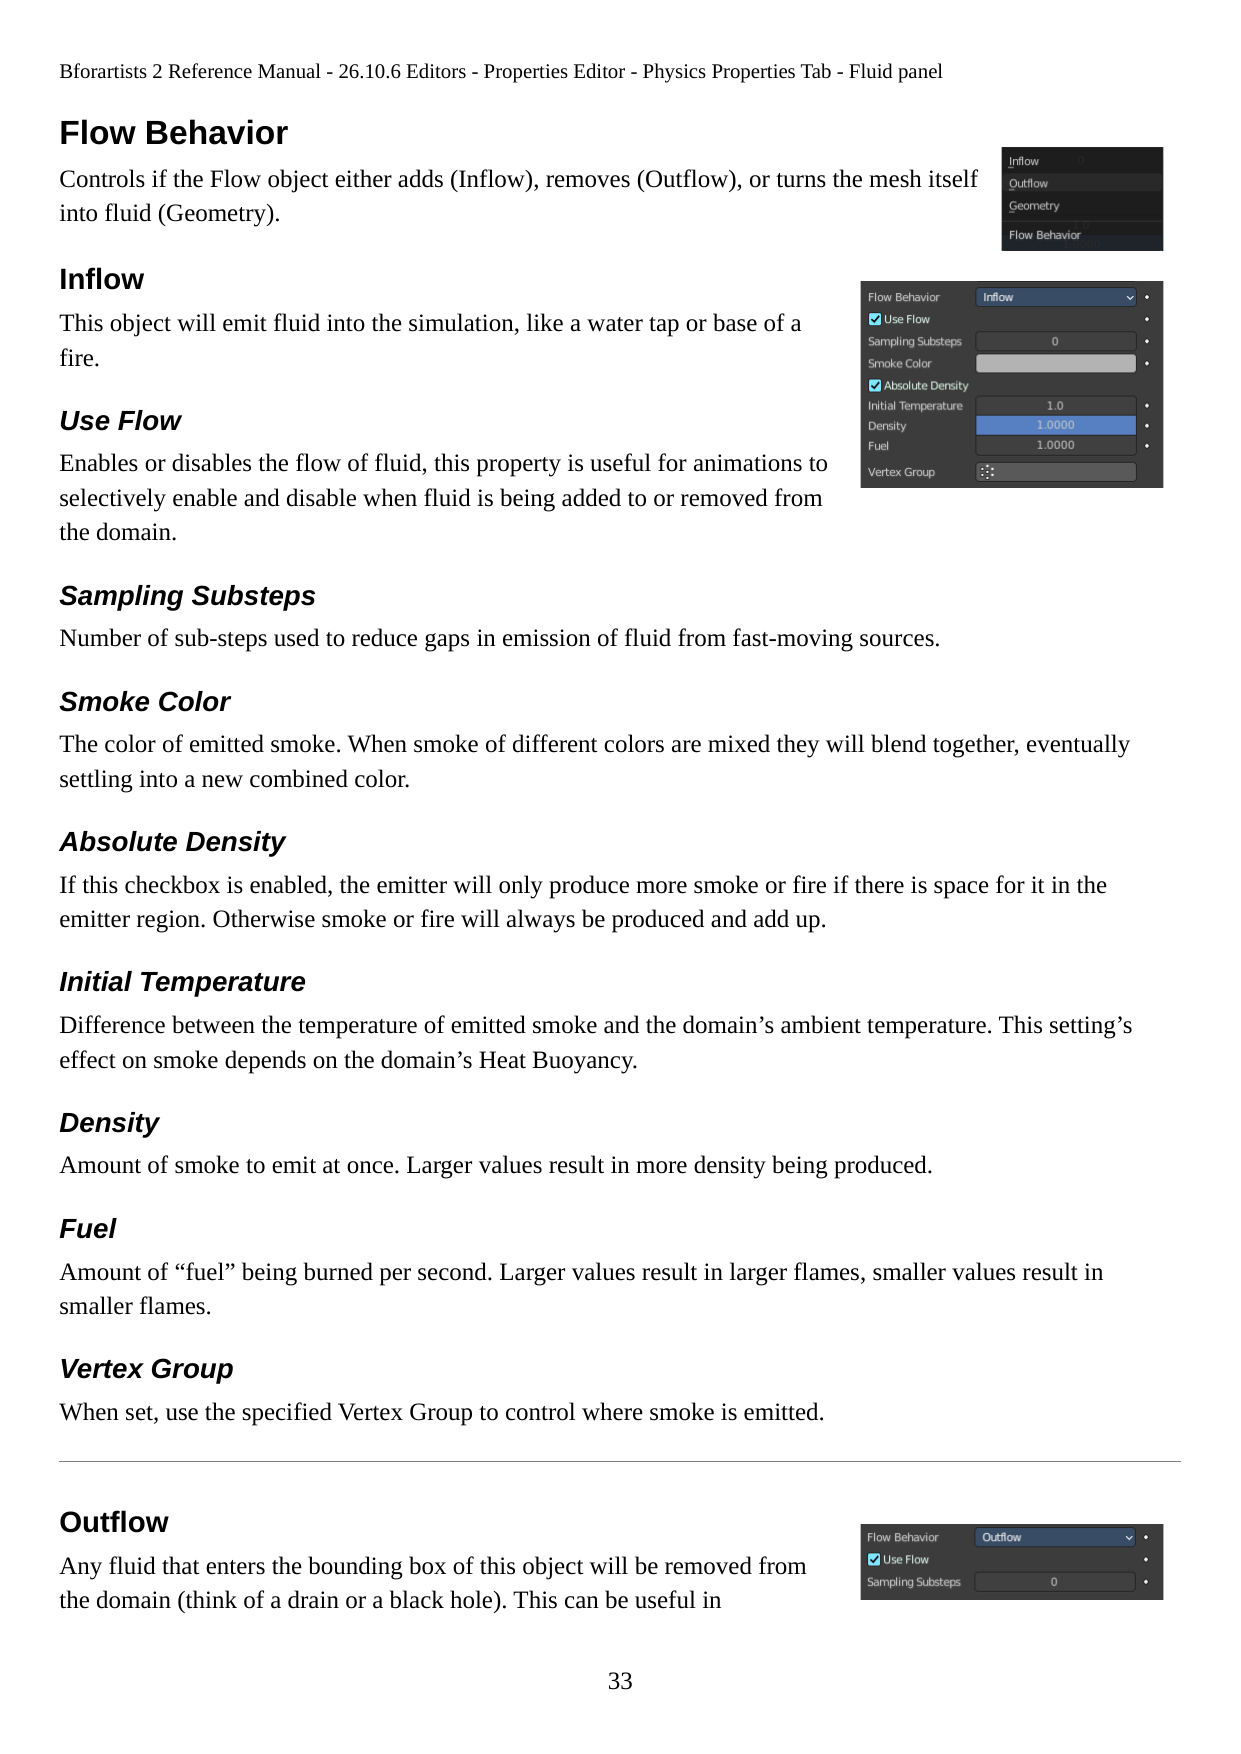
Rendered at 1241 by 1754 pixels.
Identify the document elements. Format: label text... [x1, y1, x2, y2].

subtitle Fuel [59, 1212, 1181, 1244]
picture [860, 1524, 1164, 1600]
subtitle Flow Behavior [59, 113, 1181, 151]
text Number of sub-steps used to reduce gaps in emission of fluid from fast-moving sources. [59, 623, 1181, 652]
subtitle Absolute Density [59, 825, 1181, 857]
picture [860, 281, 1164, 488]
subtitle Sampling Substeps [59, 579, 1181, 611]
subtitle Outflow [59, 1505, 1181, 1538]
subtitle [1164, 404, 1181, 436]
text Controls if the Flow object either adds (Inflow), removes (Outflow), or turns the mesh itself into fluid (Geometry). [59, 164, 1001, 227]
subtitle Use Flow [59, 404, 860, 436]
text The color of emitted smoke. When smoke of different colors are mixed they will blend together, eventually settling into a new combined color. [59, 729, 1181, 793]
text Any fluid that enters the bounding box of this object will be removed from the domain (think of a drain or a black hole). This can be useful in [59, 1551, 1181, 1614]
text Difference between the temperature of emitted smoke and the domain’s ambient temperature. This setting’s effect on smoke depends on the domain’s Heat Buoyancy. [59, 1010, 1181, 1073]
text Amount of “fuel” being burned per second. Larger values result in larger flames, smaller values result in smaller flames. [59, 1257, 1181, 1320]
subtitle Smoke Color [59, 685, 1181, 717]
subtitle Vertex Group [59, 1353, 1181, 1384]
text When set, use the specified Vertex Group to control where smoke is emitted. [59, 1397, 1181, 1426]
text Enables or disables the flow of fluid, this property is useful for animations to selectively enable and disable when fluid is being added to or removed from the domain. [59, 448, 1181, 546]
picture [1001, 147, 1164, 251]
subtitle Initial Temperature [59, 966, 1181, 998]
text If this checkbox is enabled, the emitter will only produce more smoke or fire if there is space for it in the emitter region. Otherwise smoke or fire will always be produced and add up. [59, 870, 1181, 933]
text Amount of smoke to emit at once. Larger values result in more density being produced. [59, 1151, 1181, 1179]
subtitle Inflow [59, 262, 1181, 296]
text This object will emit fluid into the simulation, like a water tap or base of a fire. [59, 308, 860, 371]
subtitle Density [59, 1106, 1181, 1138]
